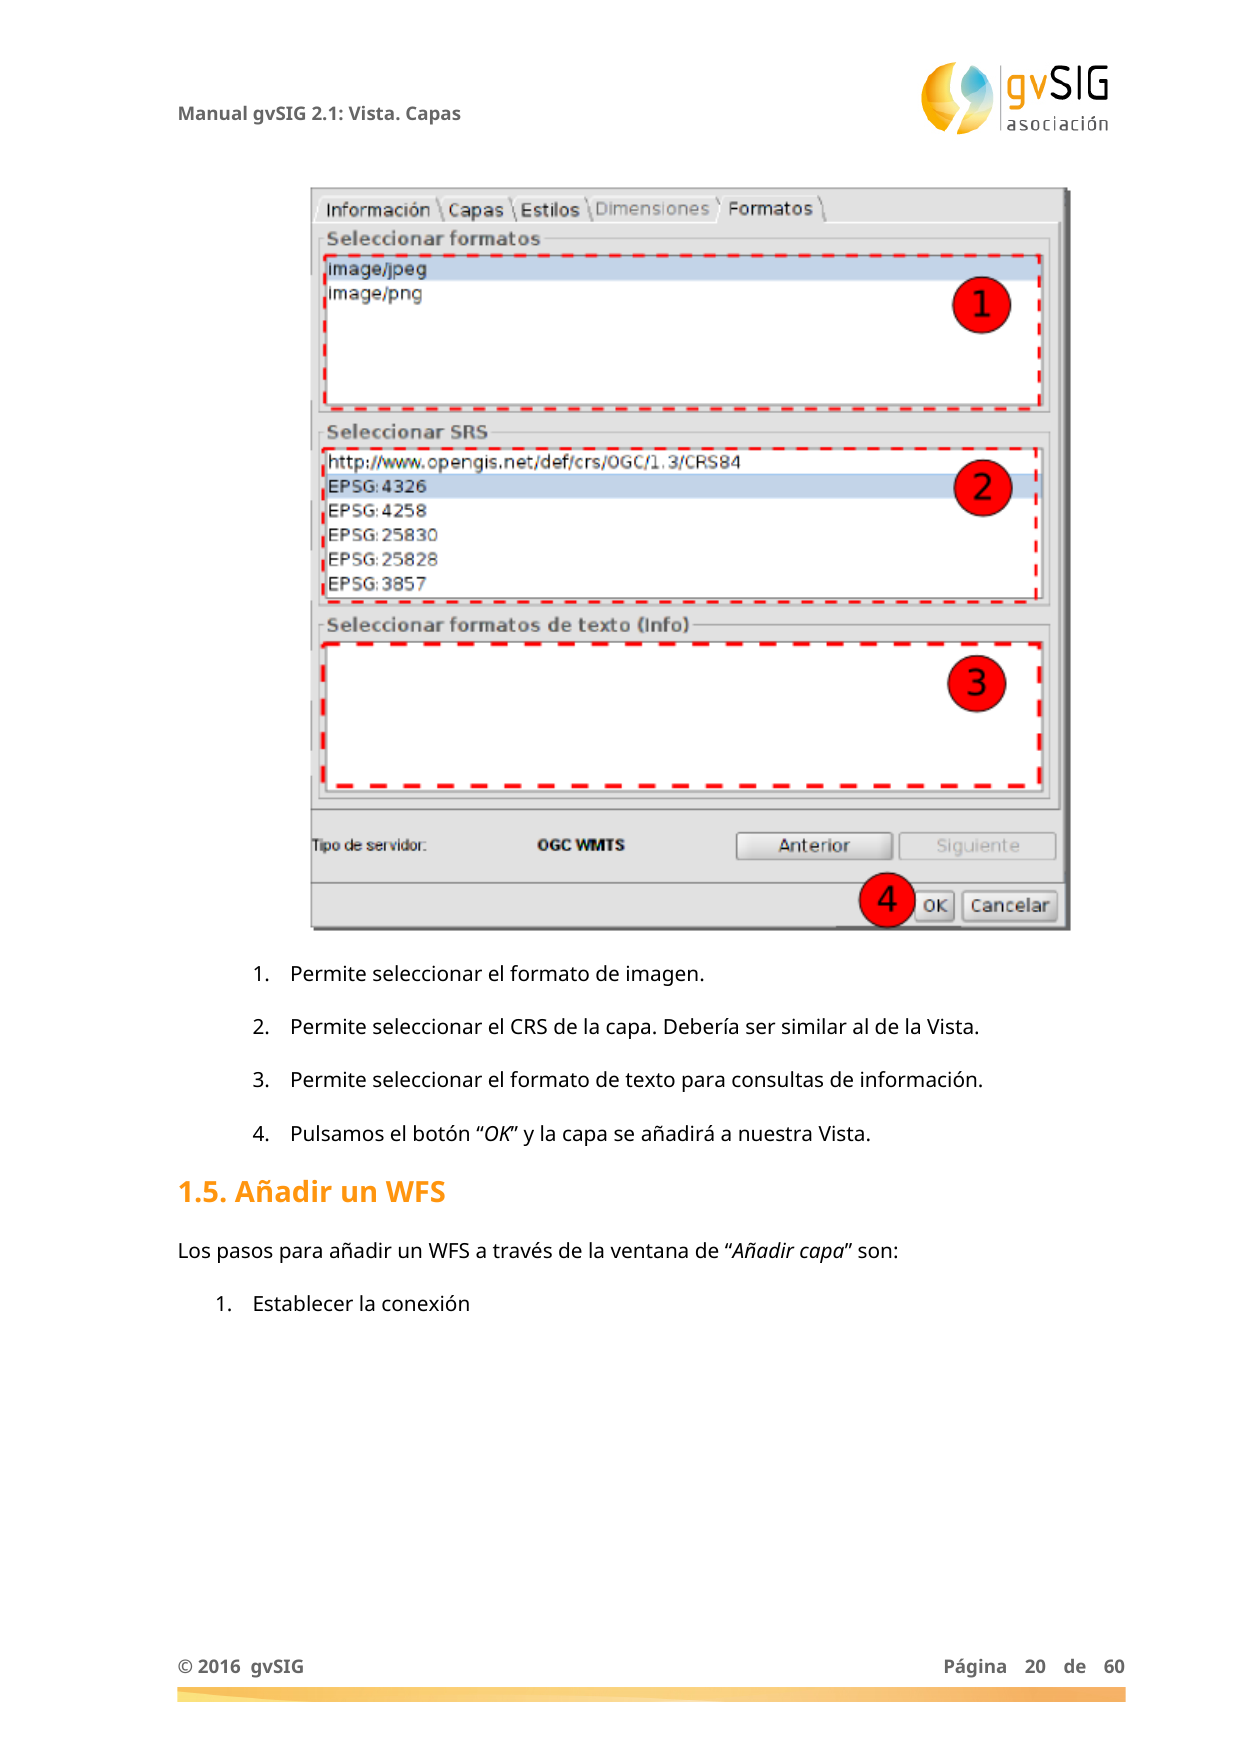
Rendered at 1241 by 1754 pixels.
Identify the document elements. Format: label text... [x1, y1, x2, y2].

list Permite seleccionar el CRS de la capa. Debería ser similar al de la Vista. [252, 1012, 1125, 1041]
subtitle 1.5. Añadir un WFS [177, 1171, 1125, 1211]
list Establecer la conexión [215, 1289, 1125, 1318]
list Pulsamos el botón “OK” y la capa se añadirá a nuestra Vista. [252, 1119, 1125, 1147]
picture [177, 1687, 1126, 1702]
picture [902, 47, 1122, 148]
list Permite seleccionar el formato de imagen. [252, 959, 1125, 987]
picture [303, 183, 1074, 934]
text Los pasos para añadir un WFS a través de la ventana de “Añadir capa” son: [177, 1236, 1125, 1264]
list Permite seleccionar el formato de texto para consultas de información. [252, 1066, 1125, 1094]
